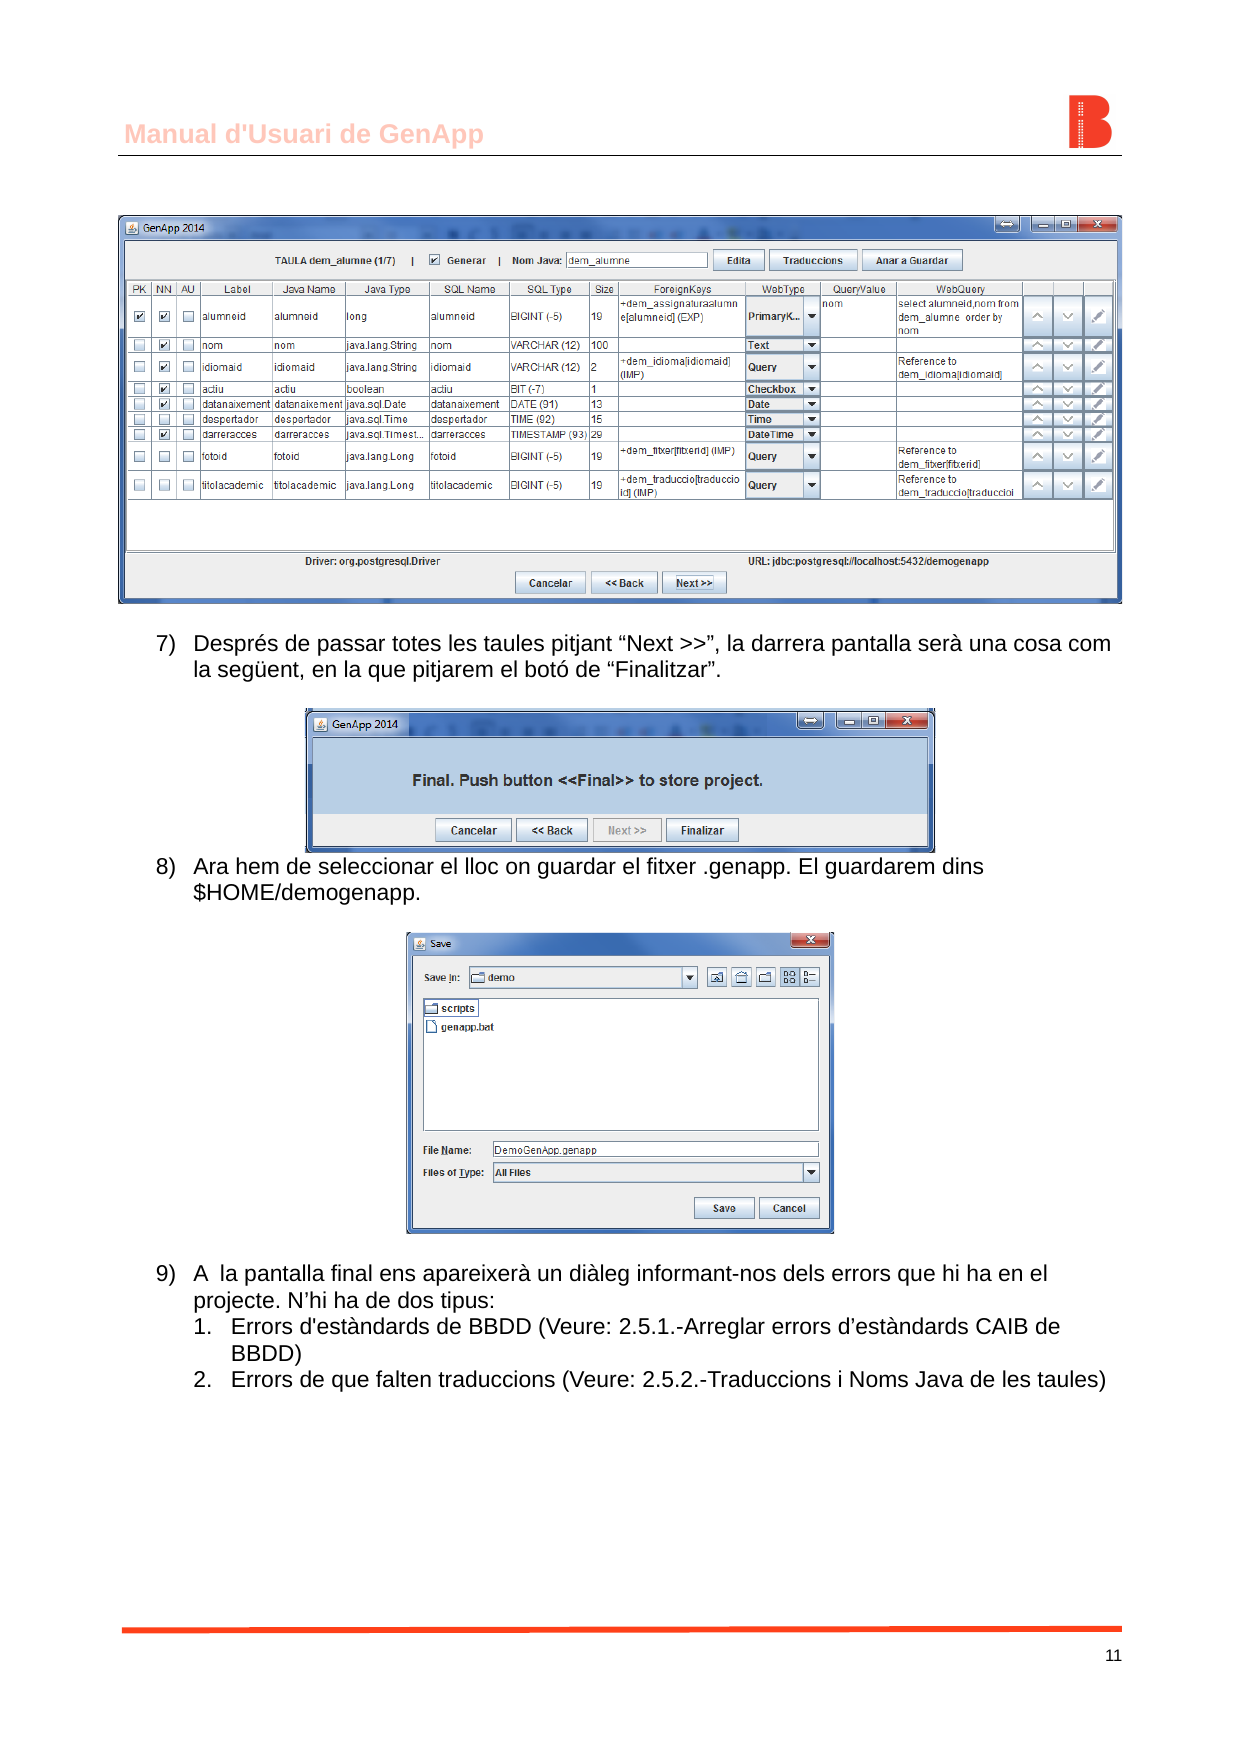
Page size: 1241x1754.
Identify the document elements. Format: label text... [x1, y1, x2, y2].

list Errors d'estàndards de BBDD (Veure: 2.5.1.-Arreglar errors d’estàndards CAIB de BBDD) [193, 1313, 1122, 1366]
picture [406, 932, 835, 1234]
picture [304, 708, 936, 853]
list Després de passar totes les taules pitjant “Next >>”, la darrera pantalla serà una cosa com la següent, en la que pitjarem el botó de “Finalitzar”. [156, 630, 1122, 682]
picture [1063, 94, 1117, 150]
picture [118, 215, 1123, 604]
list A la pantalla final ens apareixerà un diàleg informant-nos dels errors que hi ha en el projecte. N’hi ha de dos tipus: [156, 1260, 1122, 1313]
list Errors de que falten traduccions (Veure: 2.5.2.-Traduccions i Noms Java de les taules) [193, 1366, 1122, 1392]
list Ara hem de seleccionar el lloc on guardar el fitxer .genapp. El guardarem dins $HOME/demogenapp. [156, 853, 1122, 906]
